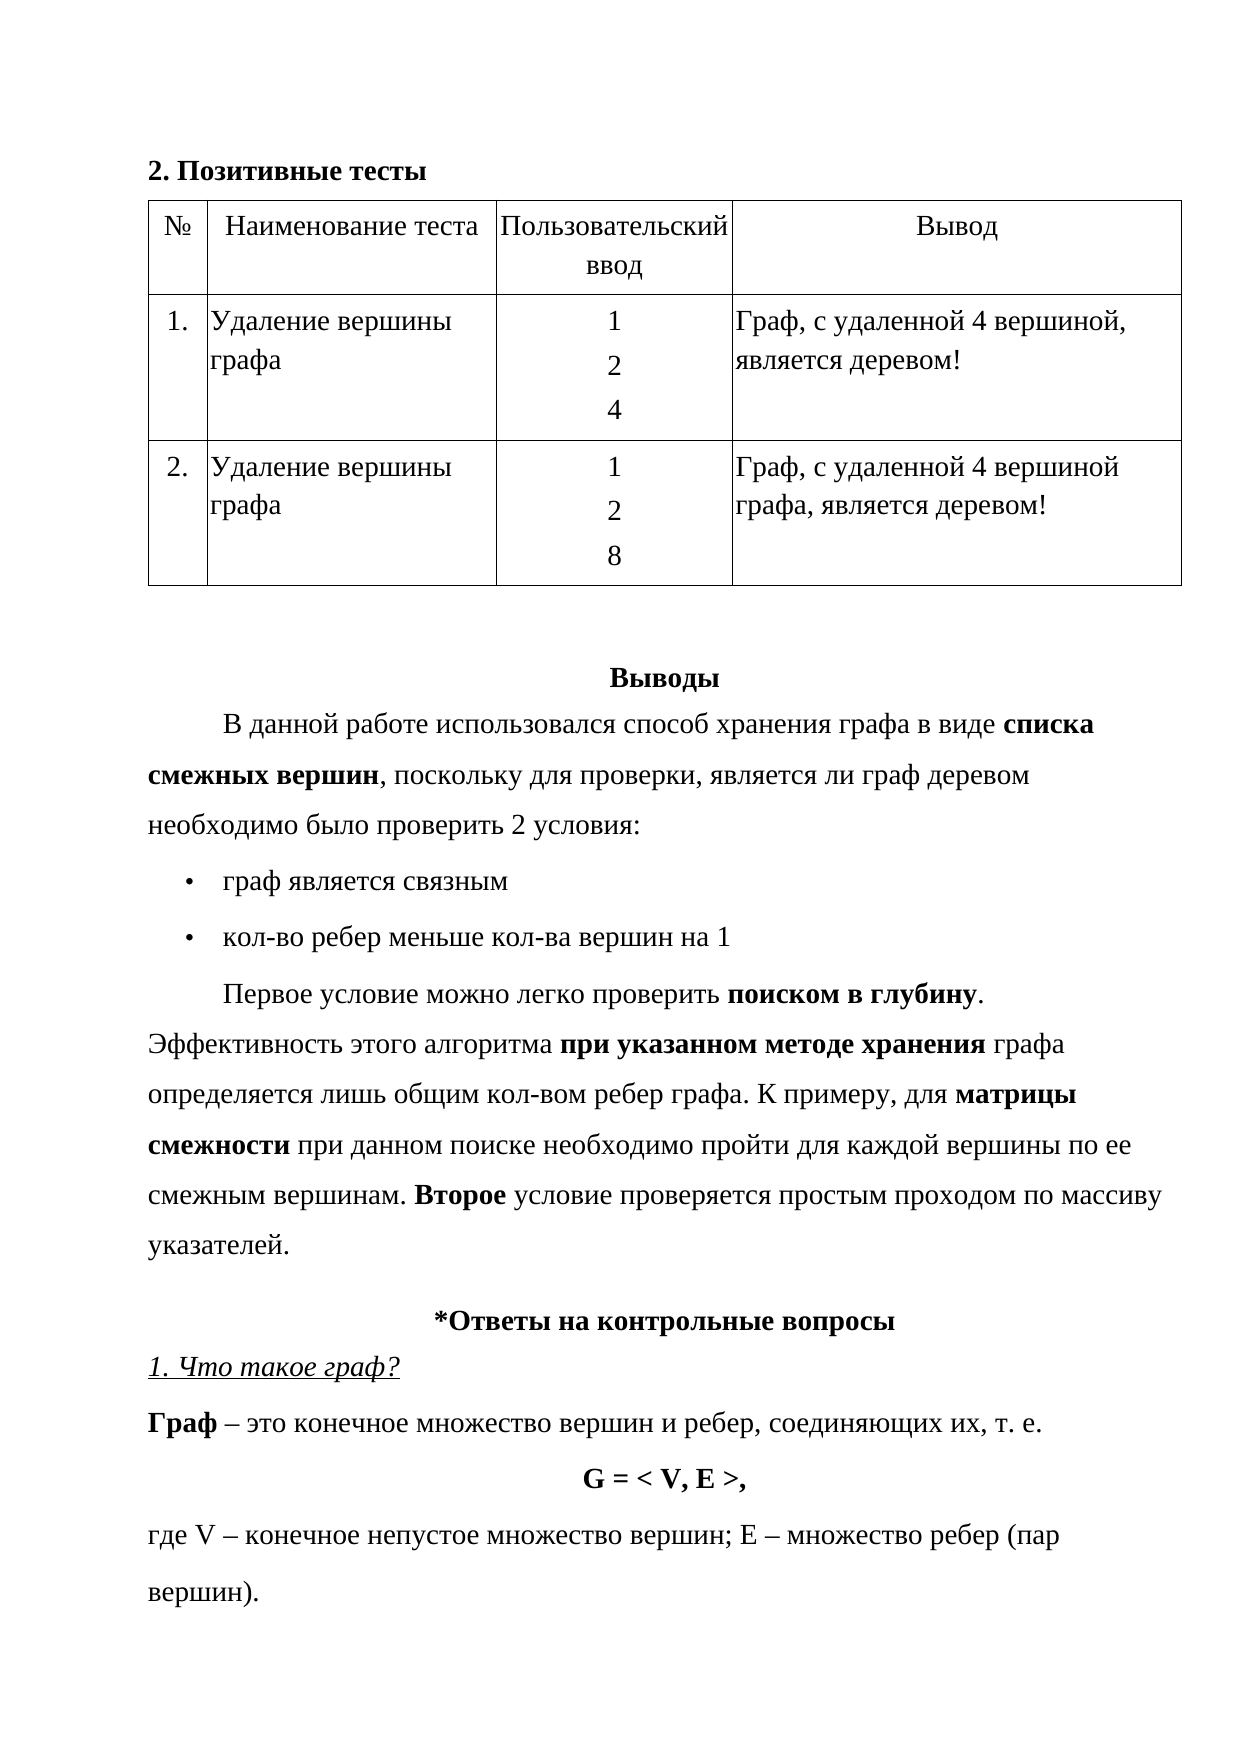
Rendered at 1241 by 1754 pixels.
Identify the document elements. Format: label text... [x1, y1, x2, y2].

table_cell Удаление вершины графа [208, 295, 496, 440]
table_cell 1. [149, 295, 207, 440]
table_cell 1 2 4 [497, 295, 732, 440]
text где V – конечное непустое множество вершин; Е – множество ребер (пар [148, 1517, 1181, 1551]
list граф является связным [185, 863, 1181, 897]
text Граф – это конечное множество вершин и ребер, соединяющих их, т. е. [148, 1405, 1181, 1438]
table_cell 1 2 8 [497, 441, 732, 585]
table_header Пользовательский ввод [497, 201, 732, 294]
table_header № [149, 201, 207, 294]
text Первое условие можно легко проверить поиском в глубину. Эффективность этого алгоритма при указанном методе хранения графа определяется лишь общим кол-вом ребер графа. К примеру, для матрицы смежности при данном поиске необходимо пройти для каждой вершины по ее смежным вершинам. Второе условие проверяется простым проходом по массиву указателей. [148, 976, 1181, 1261]
subtitle *Ответы на контрольные вопросы [148, 1303, 1181, 1336]
text вершин). [148, 1574, 1181, 1607]
table_cell Граф, с удаленной 4 вершиной, является деревом! [733, 295, 1181, 440]
text G = < V, E >, [148, 1461, 1181, 1495]
list кол-во ребер меньше кол-ва вершин на 1 [185, 919, 1181, 953]
table_cell Граф, с удаленной 4 вершиной графа, является деревом! [733, 441, 1181, 585]
table_cell Удаление вершины графа [208, 441, 496, 585]
table_cell 2. [149, 441, 207, 585]
subtitle Выводы [148, 660, 1181, 694]
table_header Вывод [733, 201, 1181, 294]
text В данной работе использовался способ хранения графа в виде списка смежных вершин, поскольку для проверки, является ли граф деревом необходимо было проверить 2 условия: [148, 706, 1181, 841]
text 1. Что такое граф? [148, 1349, 1181, 1382]
subtitle 2. Позитивные тесты [148, 153, 1181, 187]
table_header Наименование теста [208, 201, 496, 294]
